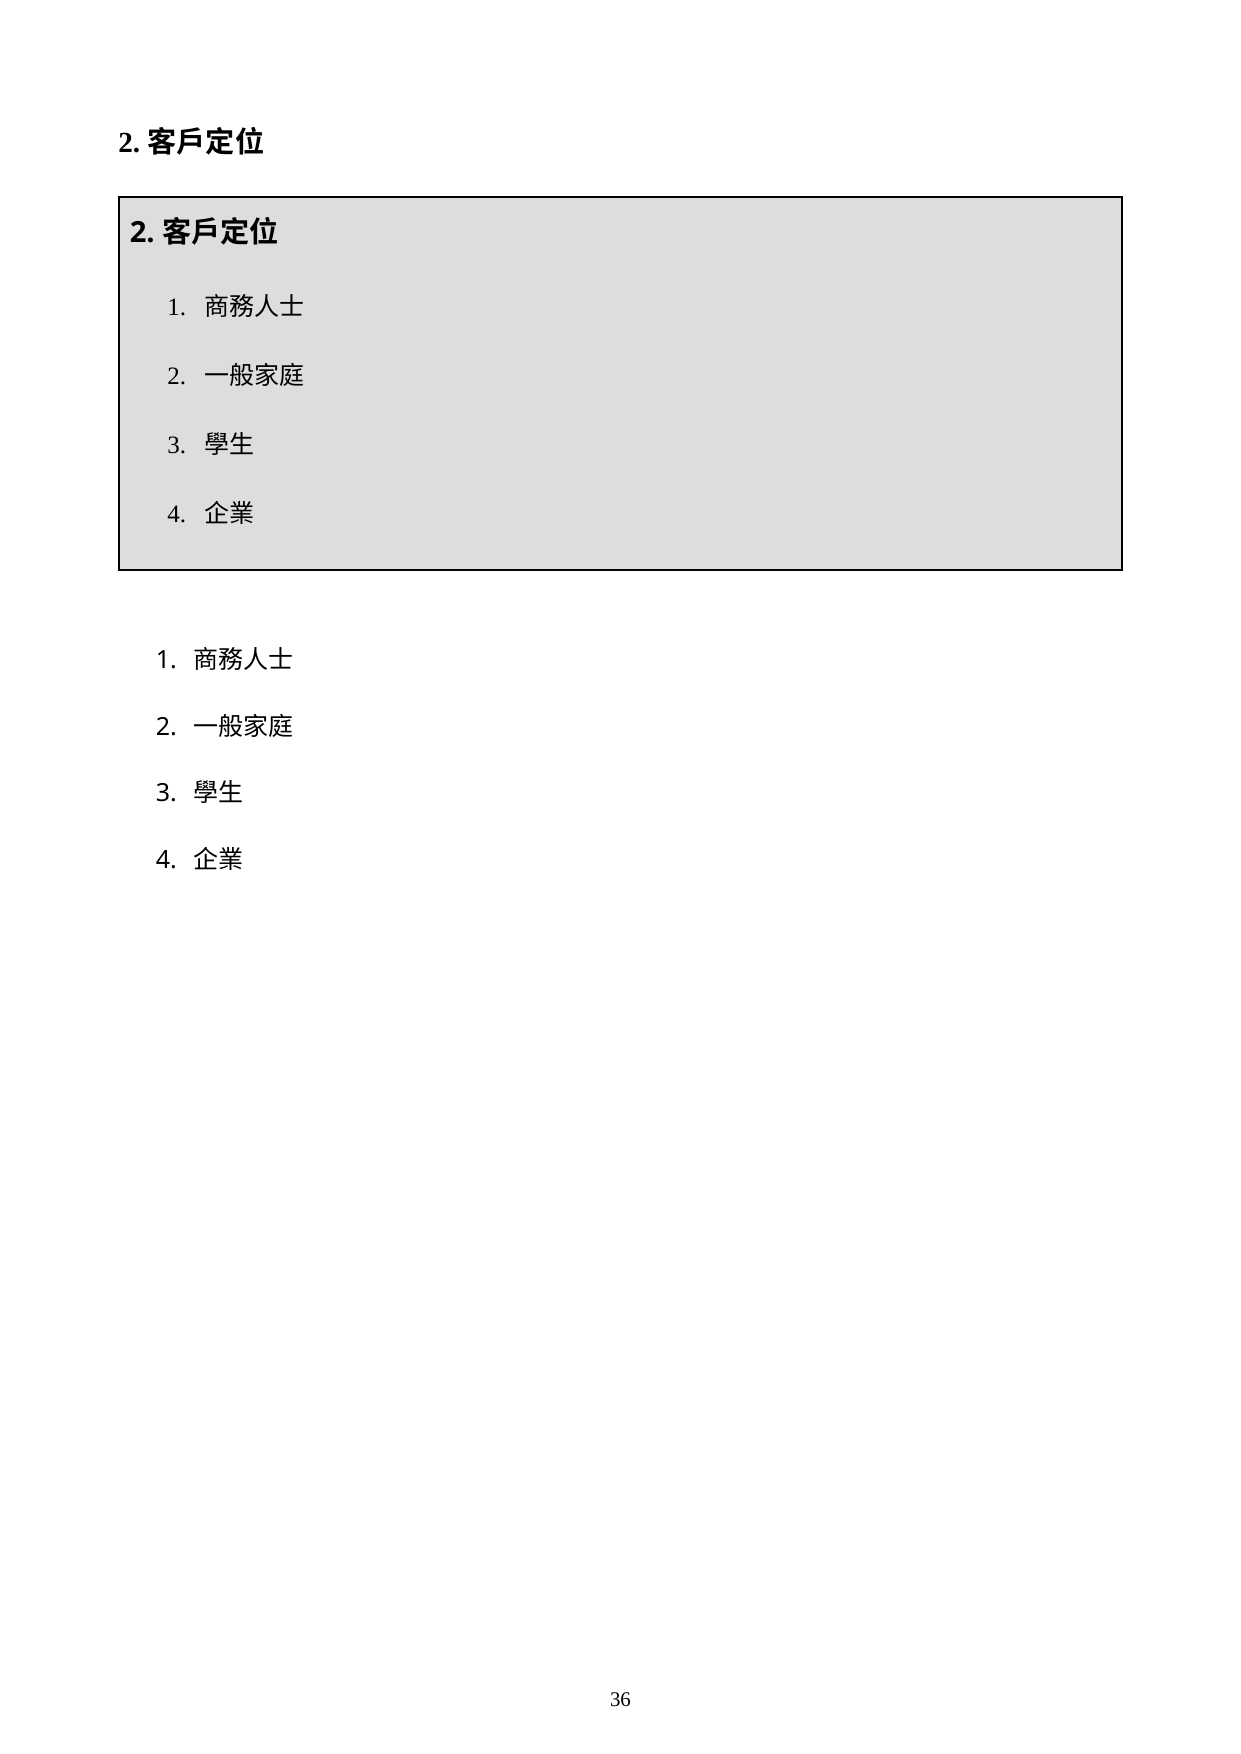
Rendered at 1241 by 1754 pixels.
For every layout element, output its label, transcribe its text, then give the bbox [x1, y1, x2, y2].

table_header 2. 客戶定位 商務人士 一般家庭 學生 企業 [120, 198, 1121, 569]
list 一般家庭 [156, 706, 1122, 742]
list 企業 [156, 839, 1122, 876]
text 2. 客戶定位 [118, 118, 1122, 160]
list 商務人士 [156, 639, 1122, 676]
list 學生 [156, 773, 1122, 809]
